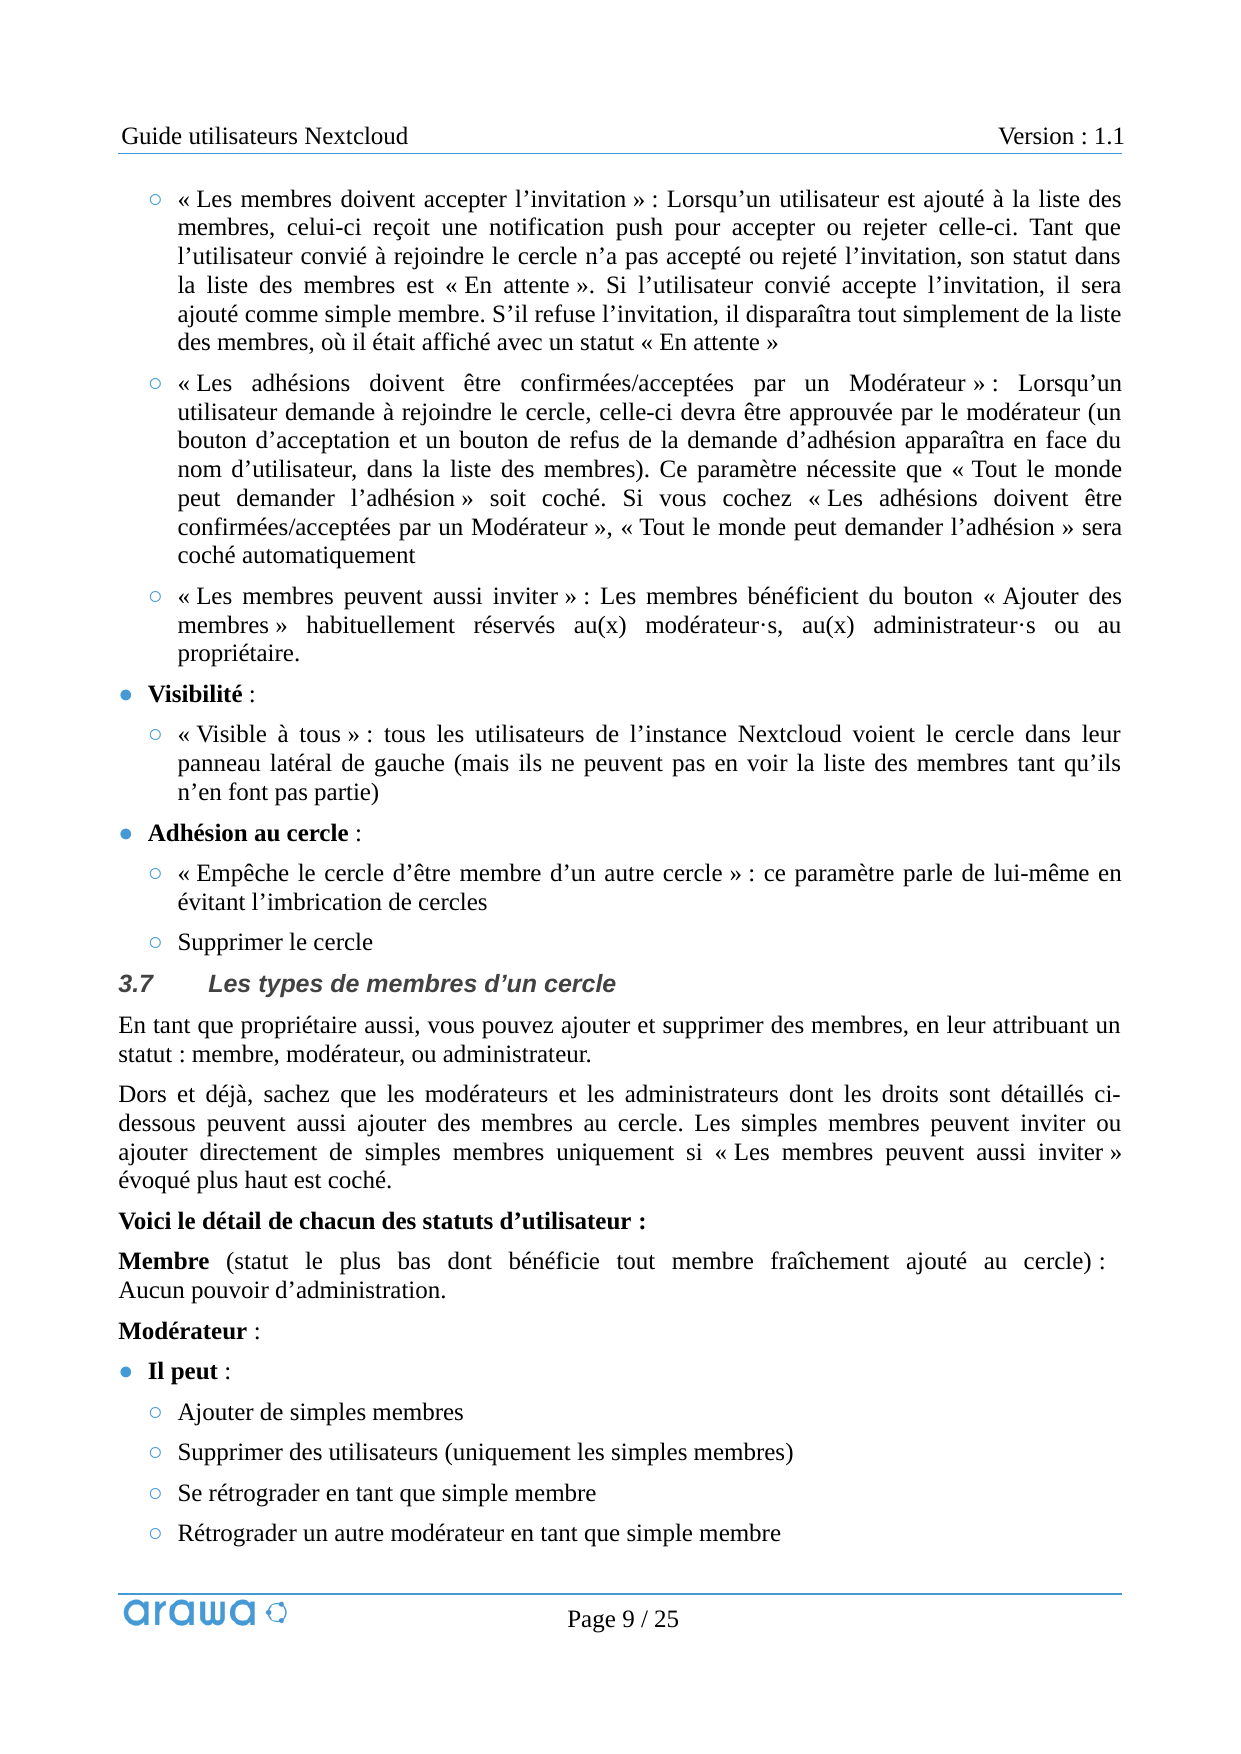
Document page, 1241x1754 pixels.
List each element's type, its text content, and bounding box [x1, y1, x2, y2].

list Adhésion au cercle : [118, 818, 1122, 846]
list Supprimer le cercle [148, 927, 1122, 956]
text Voici le détail de chacun des statuts d’utilisateur : [118, 1206, 1122, 1235]
list « Les adhésions doivent être confirmées/acceptées par un Modérateur » : Lorsqu’un utilisateur demande à rejoindre le cercle, celle-ci devra être approuvée par le modérateur (un bouton d’acceptation et un bouton de refus de la demande d’adhésion apparaîtra en face du nom d’utilisateur, dans la liste des membres). Ce paramètre nécessite que « Tout le monde peut demander l’adhésion » soit coché. Si vous cochez « Les adhésions doivent être confirmées/acceptées par un Modérateur », « Tout le monde peut demander l’adhésion » sera coché automatiquement [148, 368, 1122, 569]
list Il peut : [118, 1356, 1122, 1385]
list Rétrograder un autre modérateur en tant que simple membre [148, 1518, 1122, 1547]
list Visibilité : [118, 679, 1122, 708]
text Membre (statut le plus bas dont bénéficie tout membre fraîchement ajouté au cercle) : Aucun pouvoir d’administration. [118, 1246, 1122, 1304]
subtitle Les types de membres d’un cercle [118, 969, 1122, 997]
text En tant que propriétaire aussi, vous pouvez ajouter et supprimer des membres, en leur attribuant un statut : membre, modérateur, ou administrateur. [118, 1010, 1122, 1067]
list « Les membres peuvent aussi inviter » : Les membres bénéficient du bouton « Ajouter des membres » habituellement réservés au(x) modérateur·s, au(x) administrateur·s ou au propriétaire. [148, 581, 1122, 667]
text Dors et déjà, sachez que les modérateurs et les administrateurs dont les droits sont détaillés ci-dessous peuvent aussi ajouter des membres au cercle. Les simples membres peuvent inviter ou ajouter directement de simples membres uniquement si « Les membres peuvent aussi inviter » évoqué plus haut est coché. [118, 1079, 1122, 1194]
list Supprimer des utilisateurs (uniquement les simples membres) [148, 1437, 1122, 1466]
list « Les membres doivent accepter l’invitation » : Lorsqu’un utilisateur est ajouté à la liste des membres, celui-ci reçoit une notification push pour accepter ou rejeter celle-ci. Tant que l’utilisateur convié à rejoindre le cercle n’a pas accepté ou rejeté l’invitation, son statut dans la liste des membres est « En attente ». Si l’utilisateur convié accepte l’invitation, il sera ajouté comme simple membre. S’il refuse l’invitation, il disparaîtra tout simplement de la liste des membres, où il était affiché avec un statut « En attente » [148, 184, 1122, 356]
picture [121, 1597, 290, 1628]
text Modérateur : [118, 1316, 1122, 1344]
list Ajouter de simples membres [148, 1397, 1122, 1426]
list « Visible à tous » : tous les utilisateurs de l’instance Nextcloud voient le cercle dans leur panneau latéral de gauche (mais ils ne peuvent pas en voir la liste des membres tant qu’ils n’en font pas partie) [148, 719, 1122, 806]
list « Empêche le cercle d’être membre d’un autre cercle » : ce paramètre parle de lui-même en évitant l’imbrication de cercles [148, 858, 1122, 916]
list Se rétrograder en tant que simple membre [148, 1478, 1122, 1507]
